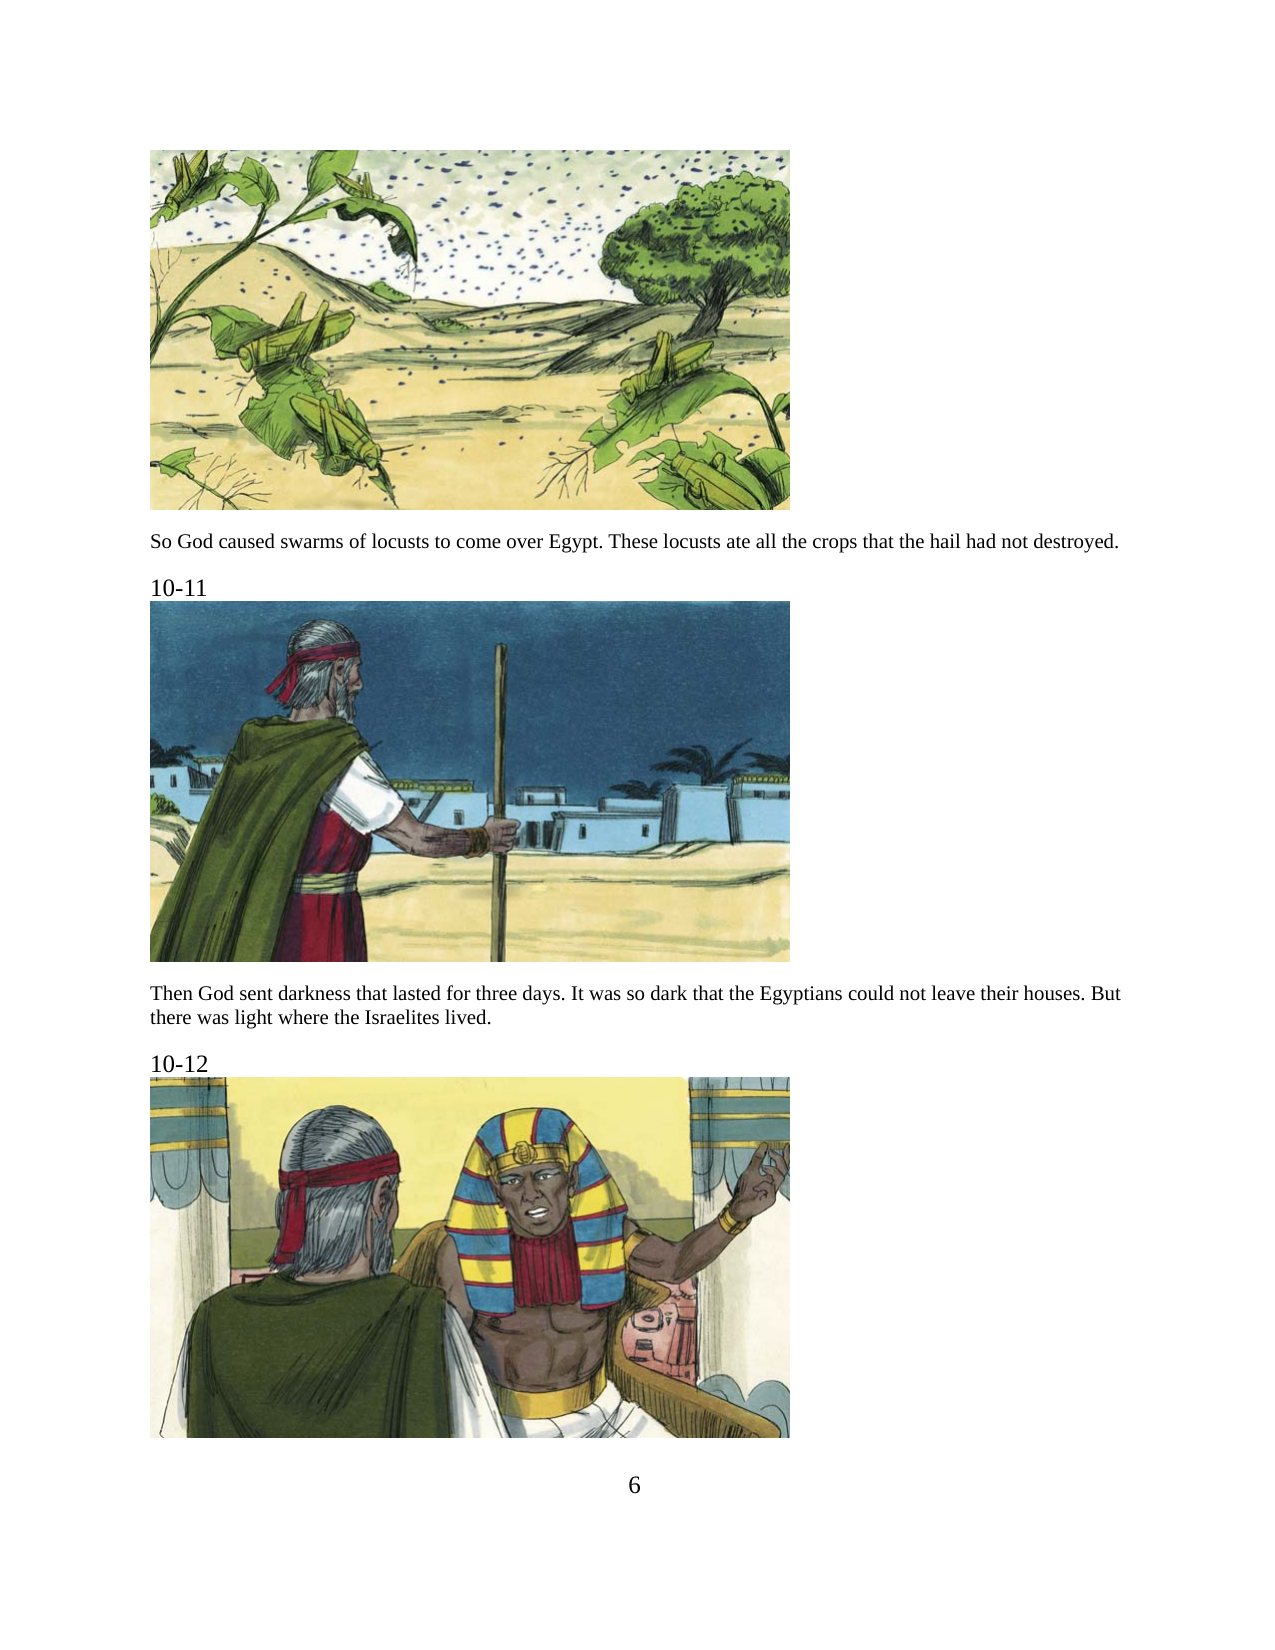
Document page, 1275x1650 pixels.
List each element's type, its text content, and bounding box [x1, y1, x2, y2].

subtitle 10-11 [150, 573, 1125, 602]
picture [150, 601, 790, 962]
text Then God sent darkness that lasted for three days. It was so dark that the Egyptians could not leave their houses. But there was light where the Israelites lived. [150, 981, 1125, 1029]
text So God caused swarms of locusts to come over Egypt. These locusts ate all the crops that the hail had not destroyed. [150, 529, 1125, 553]
subtitle 10-12 [150, 1049, 1125, 1078]
picture [150, 150, 790, 510]
picture [150, 1077, 790, 1438]
